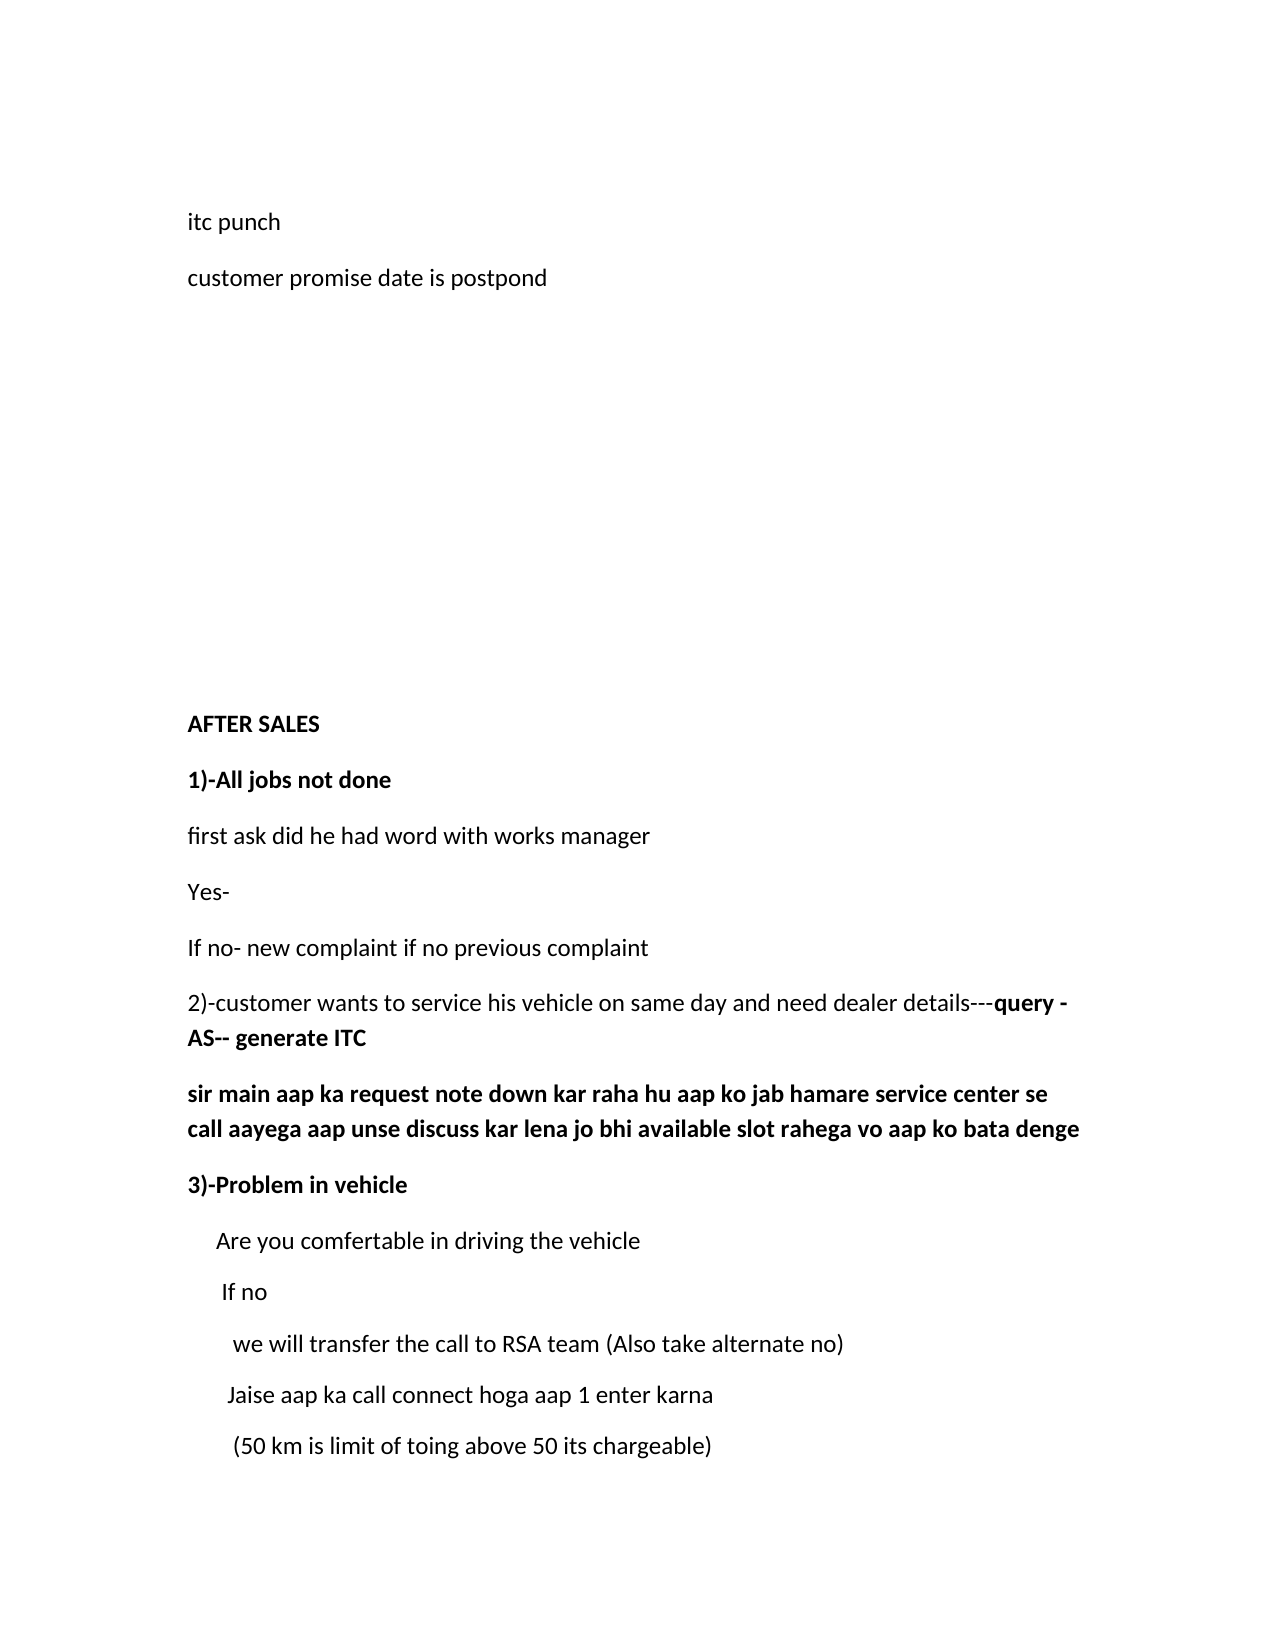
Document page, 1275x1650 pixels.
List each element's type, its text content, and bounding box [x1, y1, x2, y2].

text 1)-All jobs not done [187, 764, 1087, 795]
text customer promise date is postpond [187, 262, 1087, 292]
text first ask did he had word with works manager [187, 820, 1087, 851]
text If no [187, 1276, 1087, 1307]
text AFTER SALES [187, 708, 1087, 739]
text (50 km is limit of toing above 50 its chargeable) [187, 1430, 1087, 1461]
text Yes- [187, 876, 1087, 906]
text 3)-Problem in vehicle [187, 1169, 1087, 1200]
text sir main aap ka request note down kar raha hu aap ko jab hamare service center se call aayega aap unse discuss kar lena jo bhi available slot rahega vo aap ko bata denge [187, 1078, 1087, 1144]
text Are you comfertable in driving the vehicle [187, 1225, 1087, 1256]
text If no- new complaint if no previous complaint [187, 932, 1087, 962]
text we will transfer the call to RSA team (Also take alternate no) [187, 1328, 1087, 1358]
text Jaise aap ka call connect hoga aap 1 enter karna [187, 1379, 1087, 1409]
text 2)-customer wants to service his vehicle on same day and need dealer details---query -AS-- generate ITC [187, 987, 1087, 1053]
text itc punch [187, 206, 1087, 236]
